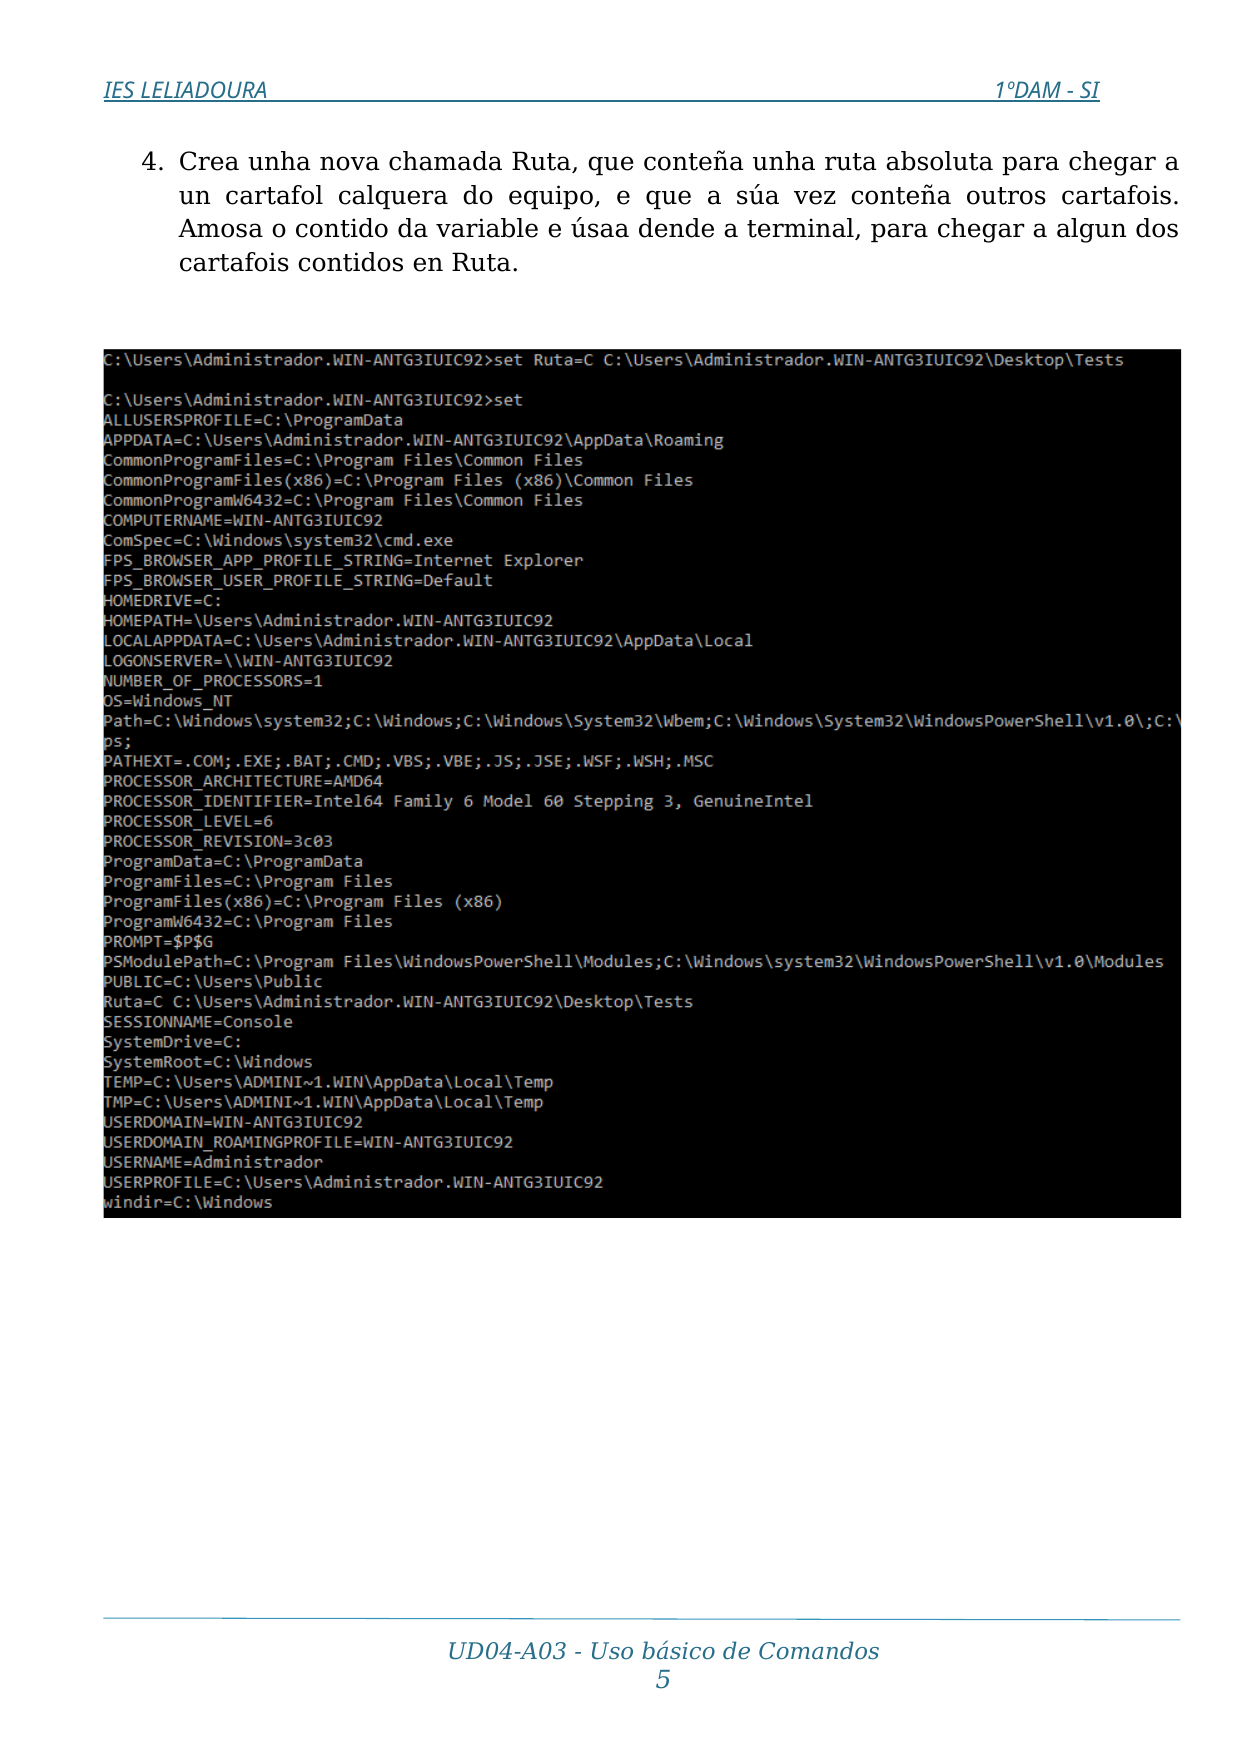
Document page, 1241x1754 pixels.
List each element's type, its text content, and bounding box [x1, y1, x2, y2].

list Crea unha nova chamada Ruta, que conteña unha ruta absoluta para chegar a un cartafol calquera do equipo, e que a súa vez conteña outros cartafois. Amosa o contido da variable e úsaa dende a terminal, para chegar a algun dos cartafois contidos en Ruta. [141, 148, 1181, 277]
